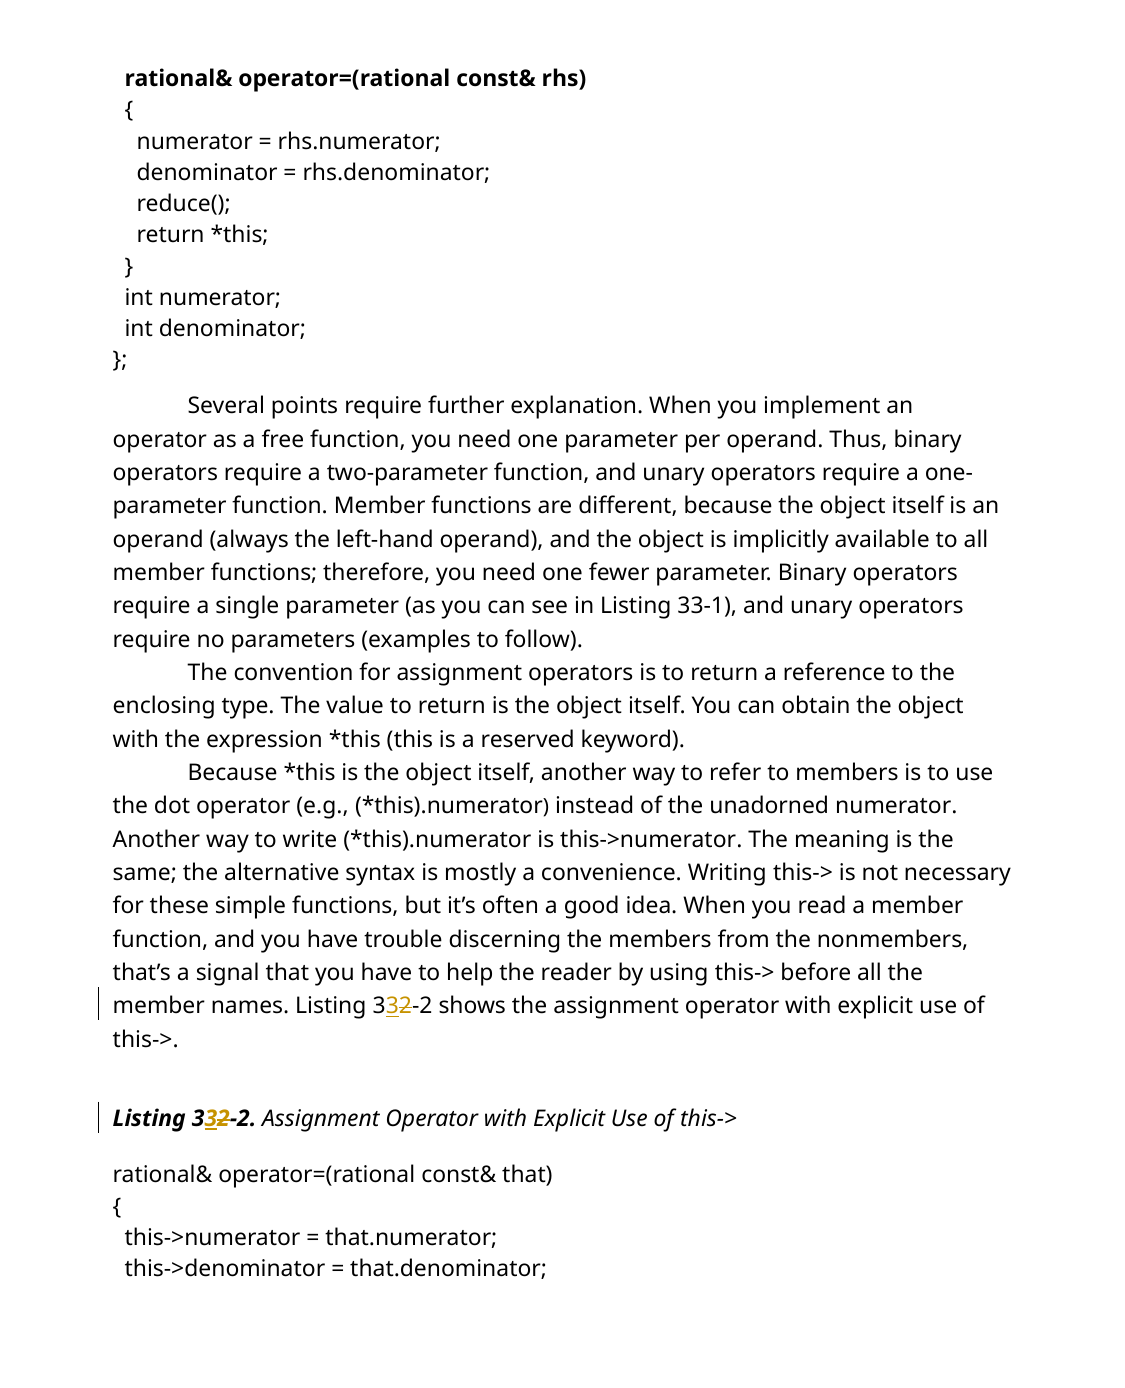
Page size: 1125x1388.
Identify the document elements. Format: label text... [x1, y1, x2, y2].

text int denominator; [112, 312, 1012, 343]
text numerator = rhs.numerator; [112, 124, 1012, 156]
text { [112, 93, 1012, 124]
text rational& operator=(rational const& rhs) [112, 62, 1012, 93]
text reduce(); [112, 187, 1012, 218]
text Listing 33-2. Assignment Operator with Explicit Use of this-> [112, 1102, 1012, 1133]
text The convention for assignment operators is to return a reference to the enclosing type. The value to return is the object itself. You can obtain the object with the expression *this (this is a reserved keyword). [112, 654, 1012, 754]
text }; [112, 343, 1012, 374]
text int numerator; [112, 281, 1012, 312]
text denominator = rhs.denominator; [112, 156, 1012, 187]
text this->denominator = that.denominator; [112, 1252, 1012, 1283]
text this->numerator = that.numerator; [112, 1221, 1012, 1252]
text Because *this is the object itself, another way to refer to members is to use the dot operator (e.g., (*this).numerator) instead of the unadorned numerator. Another way to write (*this).numerator is this->numerator. The meaning is the same; the alternative syntax is mostly a convenience. Writing this-> is not necessary for these simple functions, but it’s often a good idea. When you read a member function, and you have trouble discerning the members from the nonmembers, that’s a signal that you have to help the reader by using this-> before all the member names. Listing 33-2 shows the assignment operator with explicit use of this->. [112, 754, 1012, 1054]
text { [112, 1190, 1012, 1221]
text rational& operator=(rational const& that) [112, 1158, 1012, 1190]
text } [112, 249, 1012, 281]
text return *this; [112, 218, 1012, 249]
text Several points require further explanation. When you implement an operator as a free function, you need one parameter per operand. Thus, binary operators require a two-parameter function, and unary operators require a one-parameter function. Member functions are different, because the object itself is an operand (always the left-hand operand), and the object is implicitly available to all member functions; therefore, you need one fewer parameter. Binary operators require a single parameter (as you can see in Listing 33-1), and unary operators require no parameters (examples to follow). [112, 387, 1012, 654]
